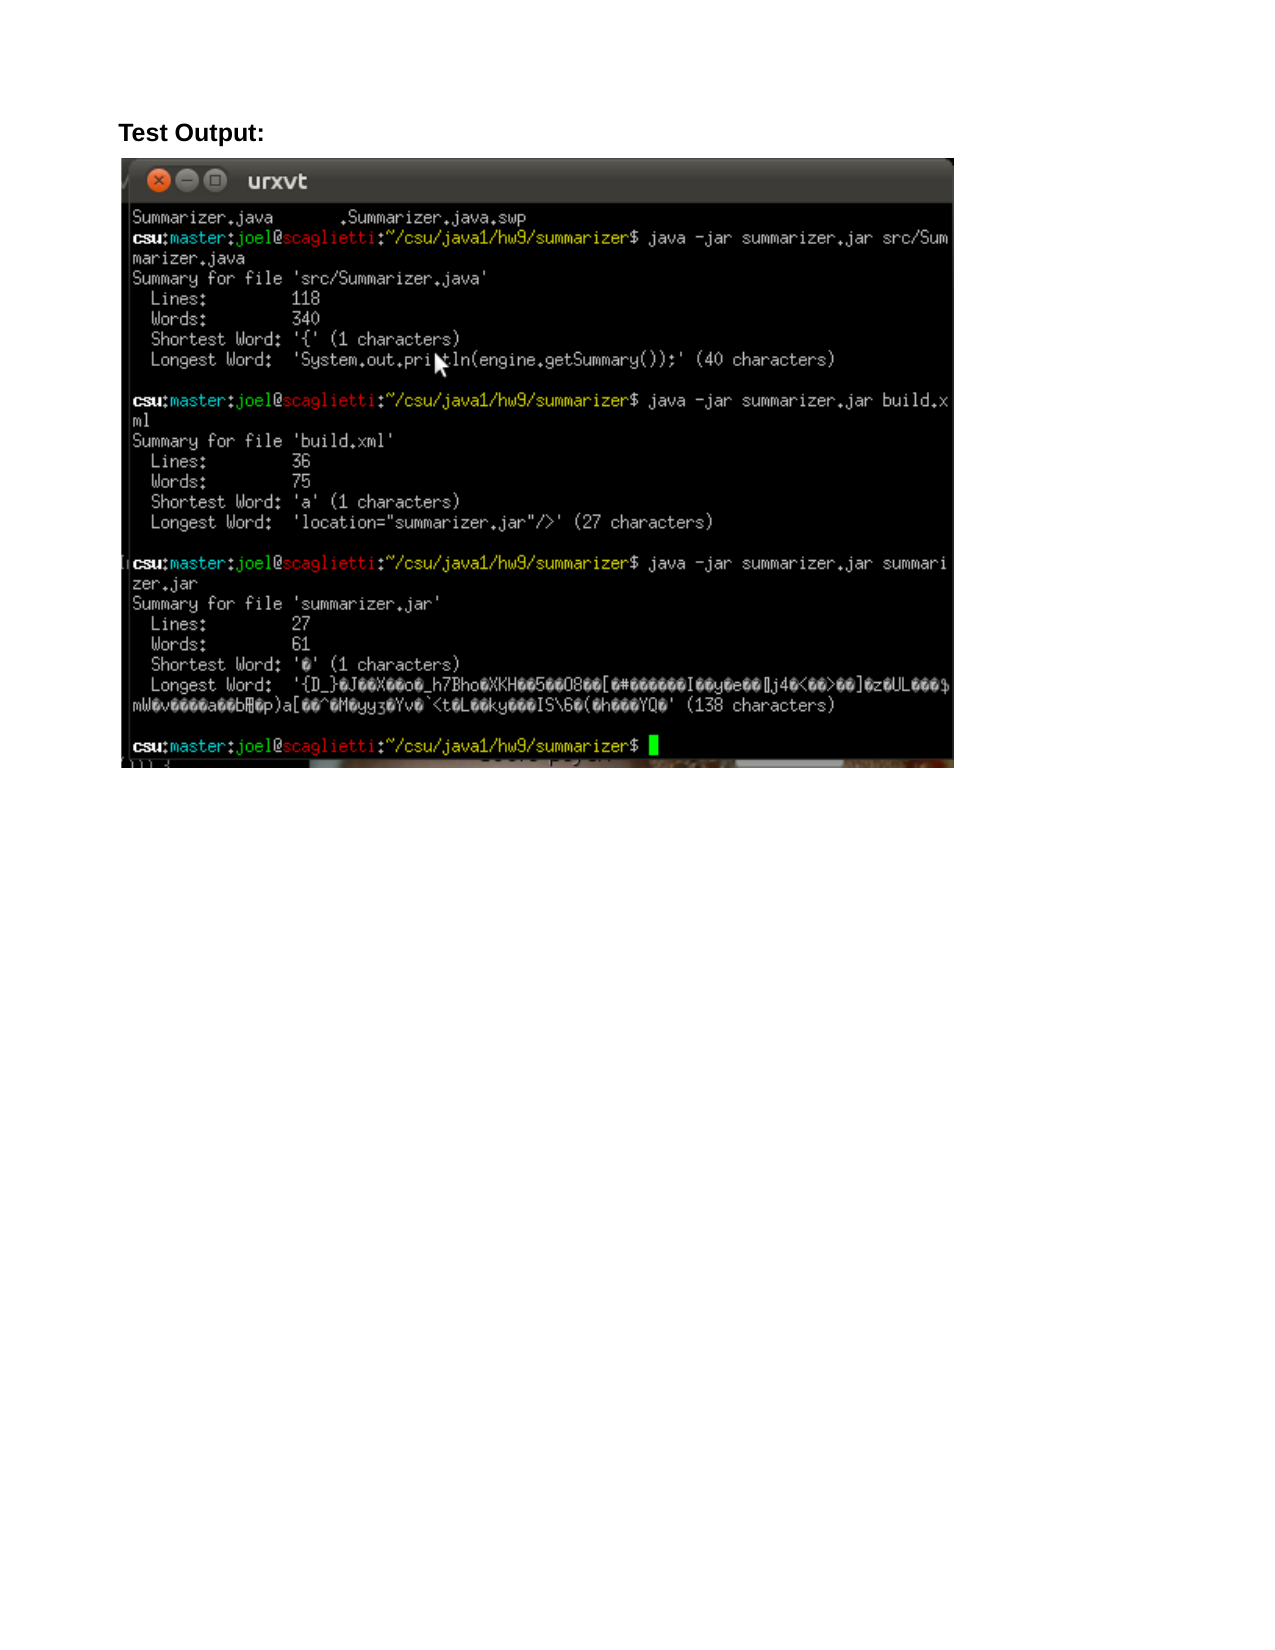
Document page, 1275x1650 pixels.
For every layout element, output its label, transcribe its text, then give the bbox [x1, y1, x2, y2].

text Test Output: [118, 118, 1157, 147]
picture [121, 158, 954, 768]
